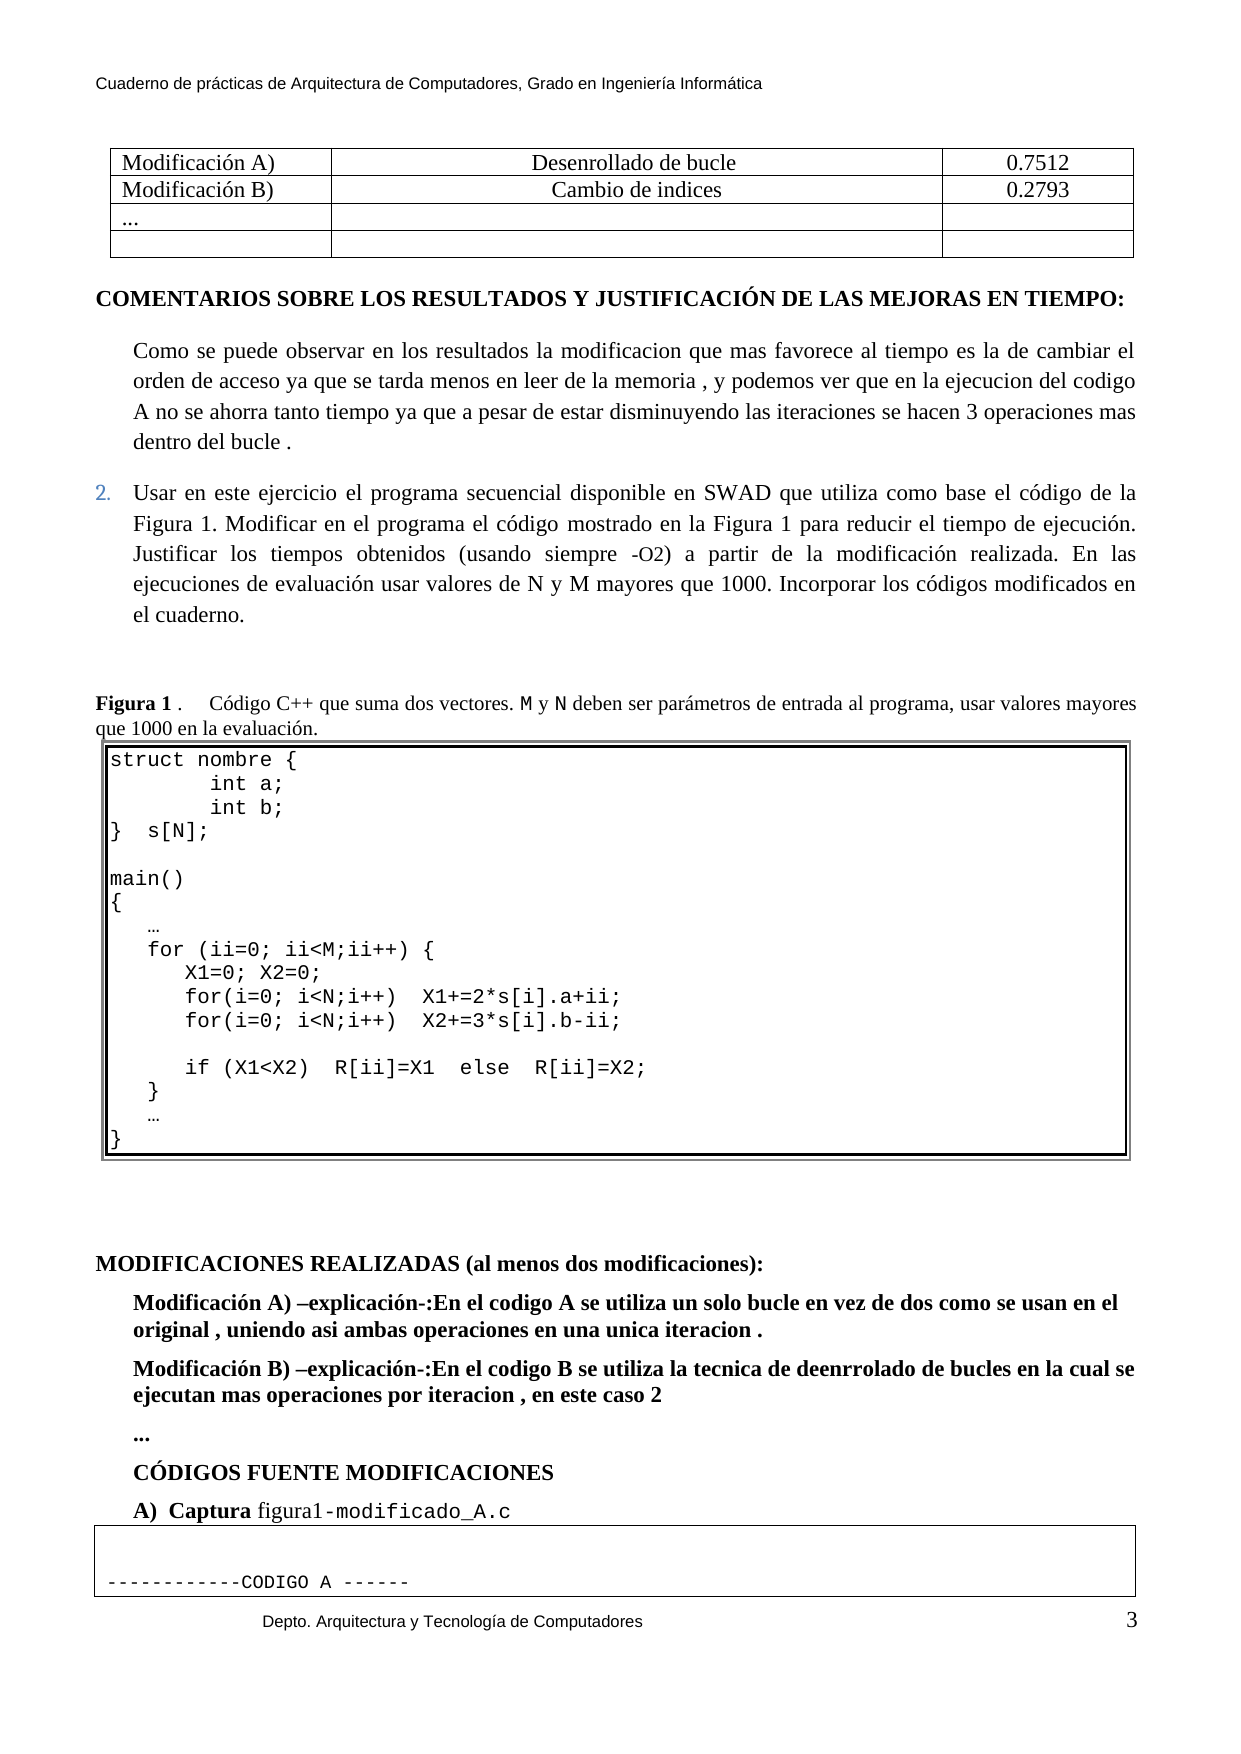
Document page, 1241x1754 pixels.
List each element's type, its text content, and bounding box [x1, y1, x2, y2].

table_cell ... [111, 204, 331, 230]
table_cell [332, 231, 942, 257]
list Modificación B) –explicación-:En el codigo B se utiliza la tecnica de deenrrolado de bucles en la cual se ejecutan mas operaciones por iteracion , en este caso 2 [133, 1354, 1137, 1407]
list ... [133, 1420, 1137, 1446]
table_cell 0.7512 [943, 149, 1133, 175]
list A) Captura figura1-modificado_A.c [133, 1497, 1137, 1525]
text COMENTARIOS SOBRE LOS RESULTADOS Y JUSTIFICACIÓN DE LAS MEJORAS EN TIEMPO: [95, 285, 1137, 311]
table_cell [111, 231, 331, 257]
table_header ------------CODIGO A [95, 1526, 1135, 1596]
table_cell [332, 204, 942, 230]
list Usar en este ejercicio el programa secuencial disponible en SWAD que utiliza como base el código de la Figura 1. Modificar en el programa el código mostrado en la Figura 1 para reducir el tiempo de ejecución. Justificar los tiempos obtenidos (usando siempre -O2) a partir de la modificación realizada. En las ejecuciones de evaluación usar valores de N y M mayores que 1000. Incorporar los códigos modificados en el cuaderno. [95, 479, 1137, 627]
table_cell Cambio de indices [332, 176, 942, 202]
table_cell 0.2793 [943, 176, 1133, 202]
list CÓDIGOS FUENTE MODIFICACIONES [133, 1459, 1137, 1485]
list Como se puede observar en los resultados la modificacion que mas favorece al tiempo es la de cambiar el orden de acceso ya que se tarda menos en leer de la memoria , y podemos ver que en la ejecucion del codigo A no se ahorra tanto tiempo ya que a pesar de estar disminuyendo las iteraciones se hacen 3 operaciones mas dentro del bucle . [133, 337, 1137, 454]
list Modificación A) –explicación-:En el codigo A se utiliza un solo bucle en vez de dos como se usan en el original , uniendo asi ambas operaciones en una unica iteracion . [133, 1289, 1137, 1342]
table_cell Desenrollado de bucle [332, 149, 942, 175]
text Figura 1 . Código C++ que suma dos vectores. M y N deben ser parámetros de entrada al programa, usar valores mayores que 1000 en la evaluación. [95, 691, 1137, 740]
table_cell Modificación A) [111, 149, 331, 175]
table_cell [943, 204, 1133, 230]
table_cell [943, 231, 1133, 257]
table_cell Modificación B) [111, 176, 331, 202]
text MODIFICACIONES REALIZADAS (al menos dos modificaciones): [95, 1251, 1137, 1277]
